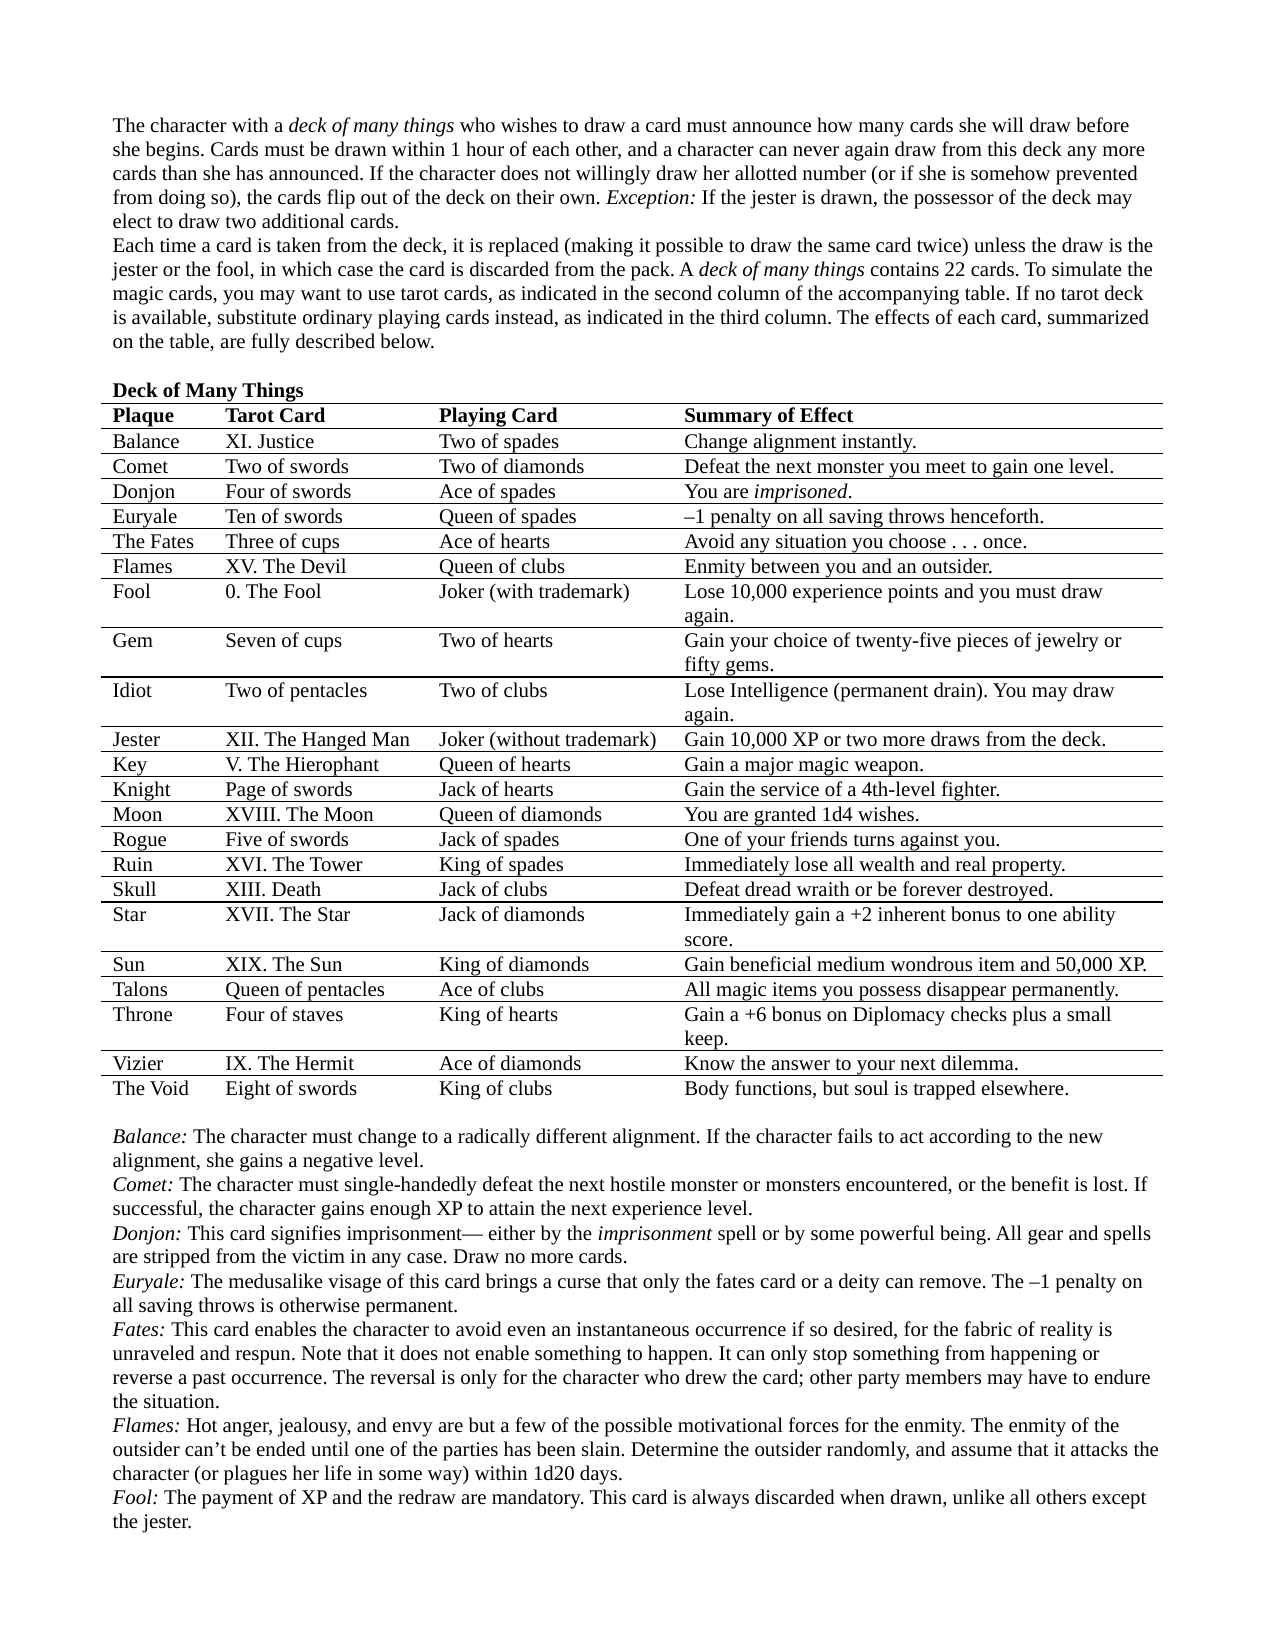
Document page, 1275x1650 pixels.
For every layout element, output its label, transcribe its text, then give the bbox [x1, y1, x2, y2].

text Euryale: The medusalike visage of this card brings a curse that only the fates card or a deity can remove. The –1 penalty on all saving throws is otherwise permanent. [112, 1268, 1162, 1317]
table_cell IX. The Hermit [214, 1051, 428, 1075]
table_cell Queen of pentacles [214, 977, 428, 1001]
table_cell King of spades [428, 852, 673, 876]
table_cell Seven of cups [214, 628, 428, 676]
table_cell Two of hearts [428, 628, 673, 676]
table_cell The Void [101, 1076, 214, 1100]
table_cell Two of spades [428, 429, 673, 453]
text Fool: The payment of XP and the redraw are mandatory. This card is always discarded when drawn, unlike all others except the jester. [112, 1485, 1162, 1533]
table_cell XVI. The Tower [214, 852, 428, 876]
table_cell 0. The Fool [214, 579, 428, 627]
text The character with a deck of many things who wishes to draw a card must announce how many cards she will draw before she begins. Cards must be drawn within 1 hour of each other, and a character can never again draw from this deck any more cards than she has announced. If the character does not willingly draw her allotted number (or if she is somehow prevented from doing so), the cards flip out of the deck on their own. Exception: If the jester is drawn, the possessor of the deck may elect to draw two additional cards. [112, 112, 1162, 233]
table_cell Gain beneficial medium wondrous item and 50,000 XP. [673, 952, 1162, 976]
table_cell Queen of hearts [428, 752, 673, 776]
table_cell XIII. Death [214, 877, 428, 901]
table_cell Avoid any situation you choose . . . once. [673, 529, 1162, 553]
table_cell Four of swords [214, 479, 428, 503]
table_cell Five of swords [214, 827, 428, 851]
text Donjon: This card signifies imprisonment— either by the imprisonment spell or by some powerful being. All gear and spells are stripped from the victim in any case. Draw no more cards. [112, 1220, 1162, 1268]
table_cell Key [101, 752, 214, 776]
table_cell Rogue [101, 827, 214, 851]
table_cell XIX. The Sun [214, 952, 428, 976]
table_cell Gain the service of a 4th-level fighter. [673, 777, 1162, 801]
table_cell Jack of hearts [428, 777, 673, 801]
table_cell V. The Hierophant [214, 752, 428, 776]
table_cell Idiot [101, 678, 214, 726]
table_cell King of hearts [428, 1002, 673, 1050]
table_cell Gain your choice of twenty-five pieces of jewelry or fifty gems. [673, 628, 1162, 676]
table_cell Queen of diamonds [428, 802, 673, 826]
table_cell Gain a +6 bonus on Diplomacy checks plus a small keep. [673, 1002, 1162, 1050]
table_cell Defeat dread wraith or be forever destroyed. [673, 877, 1162, 901]
table_cell Donjon [101, 479, 214, 503]
table_cell The Fates [101, 529, 214, 553]
table_cell Gem [101, 628, 214, 676]
table_cell Two of swords [214, 454, 428, 478]
table_cell Playing Card [428, 404, 673, 427]
table_cell Body functions, but soul is trapped elsewhere. [673, 1076, 1162, 1100]
table_cell Ace of hearts [428, 529, 673, 553]
table_cell –1 penalty on all saving throws henceforth. [673, 504, 1162, 528]
table_cell You are granted 1d4 wishes. [673, 802, 1162, 826]
text Balance: The character must change to a radically different alignment. If the character fails to act according to the new alignment, she gains a negative level. [112, 1124, 1162, 1172]
table_cell Fool [101, 579, 214, 627]
table_cell Two of pentacles [214, 678, 428, 726]
table_cell XV. The Devil [214, 554, 428, 578]
table_cell King of diamonds [428, 952, 673, 976]
text Flames: Hot anger, jealousy, and envy are but a few of the possible motivational forces for the enmity. The enmity of the outsider can’t be ended until one of the parties has been slain. Determine the outsider randomly, and assume that it attacks the character (or plagues her life in some way) within 1d20 days. [112, 1413, 1162, 1485]
text Comet: The character must single-handedly defeat the next hostile monster or monsters encountered, or the benefit is lost. If successful, the character gains enough XP to attain the next experience level. [112, 1172, 1162, 1220]
table_cell Lose Intelligence (permanent drain). You may draw again. [673, 678, 1162, 726]
table_cell Queen of clubs [428, 554, 673, 578]
table_cell Flames [101, 554, 214, 578]
table_cell Comet [101, 454, 214, 478]
table_cell Ace of spades [428, 479, 673, 503]
table_cell Sun [101, 952, 214, 976]
table_cell Jack of diamonds [428, 903, 673, 951]
table_cell Ace of diamonds [428, 1051, 673, 1075]
table_cell Eight of swords [214, 1076, 428, 1100]
table_cell XVII. The Star [214, 903, 428, 951]
table_cell King of clubs [428, 1076, 673, 1100]
text Each time a card is taken from the deck, it is replaced (making it possible to draw the same card twice) unless the draw is the jester or the fool, in which case the card is discarded from the pack. A deck of many things contains 22 cards. To simulate the magic cards, you may want to use tarot cards, as indicated in the second column of the accompanying table. If no tarot deck is available, substitute ordinary playing cards instead, as indicated in the third column. The effects of each card, summarized on the table, are fully described below. [112, 233, 1162, 353]
table_cell Talons [101, 977, 214, 1001]
table_cell Four of staves [214, 1002, 428, 1050]
table_cell Throne [101, 1002, 214, 1050]
table_cell Jack of clubs [428, 877, 673, 901]
table_cell Defeat the next monster you meet to gain one level. [673, 454, 1162, 478]
table_cell Gain a major magic weapon. [673, 752, 1162, 776]
table_cell Euryale [101, 504, 214, 528]
table_cell One of your friends turns against you. [673, 827, 1162, 851]
table_cell Two of diamonds [428, 454, 673, 478]
table_cell Plaque [101, 404, 214, 427]
table_cell Moon [101, 802, 214, 826]
table_cell Tarot Card [214, 404, 428, 427]
table_cell Skull [101, 877, 214, 901]
table_cell Ten of swords [214, 504, 428, 528]
table_cell XI. Justice [214, 429, 428, 453]
table_cell Lose 10,000 experience points and you must draw again. [673, 579, 1162, 627]
table_cell Jester [101, 727, 214, 751]
table_cell Joker (with trademark) [428, 579, 673, 627]
table_cell You are imprisoned. [673, 479, 1162, 503]
table_cell Vizier [101, 1051, 214, 1075]
table_cell Joker (without trademark) [428, 727, 673, 751]
table_cell Change alignment instantly. [673, 429, 1162, 453]
table_cell Ace of clubs [428, 977, 673, 1001]
table_cell Star [101, 903, 214, 951]
table_cell Enmity between you and an outsider. [673, 554, 1162, 578]
table_cell Balance [101, 429, 214, 453]
table_cell Immediately lose all wealth and real property. [673, 852, 1162, 876]
table_header Deck of Many Things [101, 378, 1162, 402]
table_cell Summary of Effect [673, 404, 1162, 427]
table_cell Two of clubs [428, 678, 673, 726]
table_cell Queen of spades [428, 504, 673, 528]
table_cell XII. The Hanged Man [214, 727, 428, 751]
table_cell Gain 10,000 XP or two more draws from the deck. [673, 727, 1162, 751]
table_cell Three of cups [214, 529, 428, 553]
table_cell Jack of spades [428, 827, 673, 851]
table_cell Ruin [101, 852, 214, 876]
table_cell All magic items you possess disappear permanently. [673, 977, 1162, 1001]
table_cell XVIII. The Moon [214, 802, 428, 826]
text Fates: This card enables the character to avoid even an instantaneous occurrence if so desired, for the fabric of reality is unraveled and respun. Note that it does not enable something to happen. It can only stop something from happening or reverse a past occurrence. The reversal is only for the character who drew the card; other party members may have to endure the situation. [112, 1317, 1162, 1413]
table_cell Knight [101, 777, 214, 801]
table_cell Immediately gain a +2 inherent bonus to one ability score. [673, 903, 1162, 951]
table_cell Page of swords [214, 777, 428, 801]
table_cell Know the answer to your next dilemma. [673, 1051, 1162, 1075]
